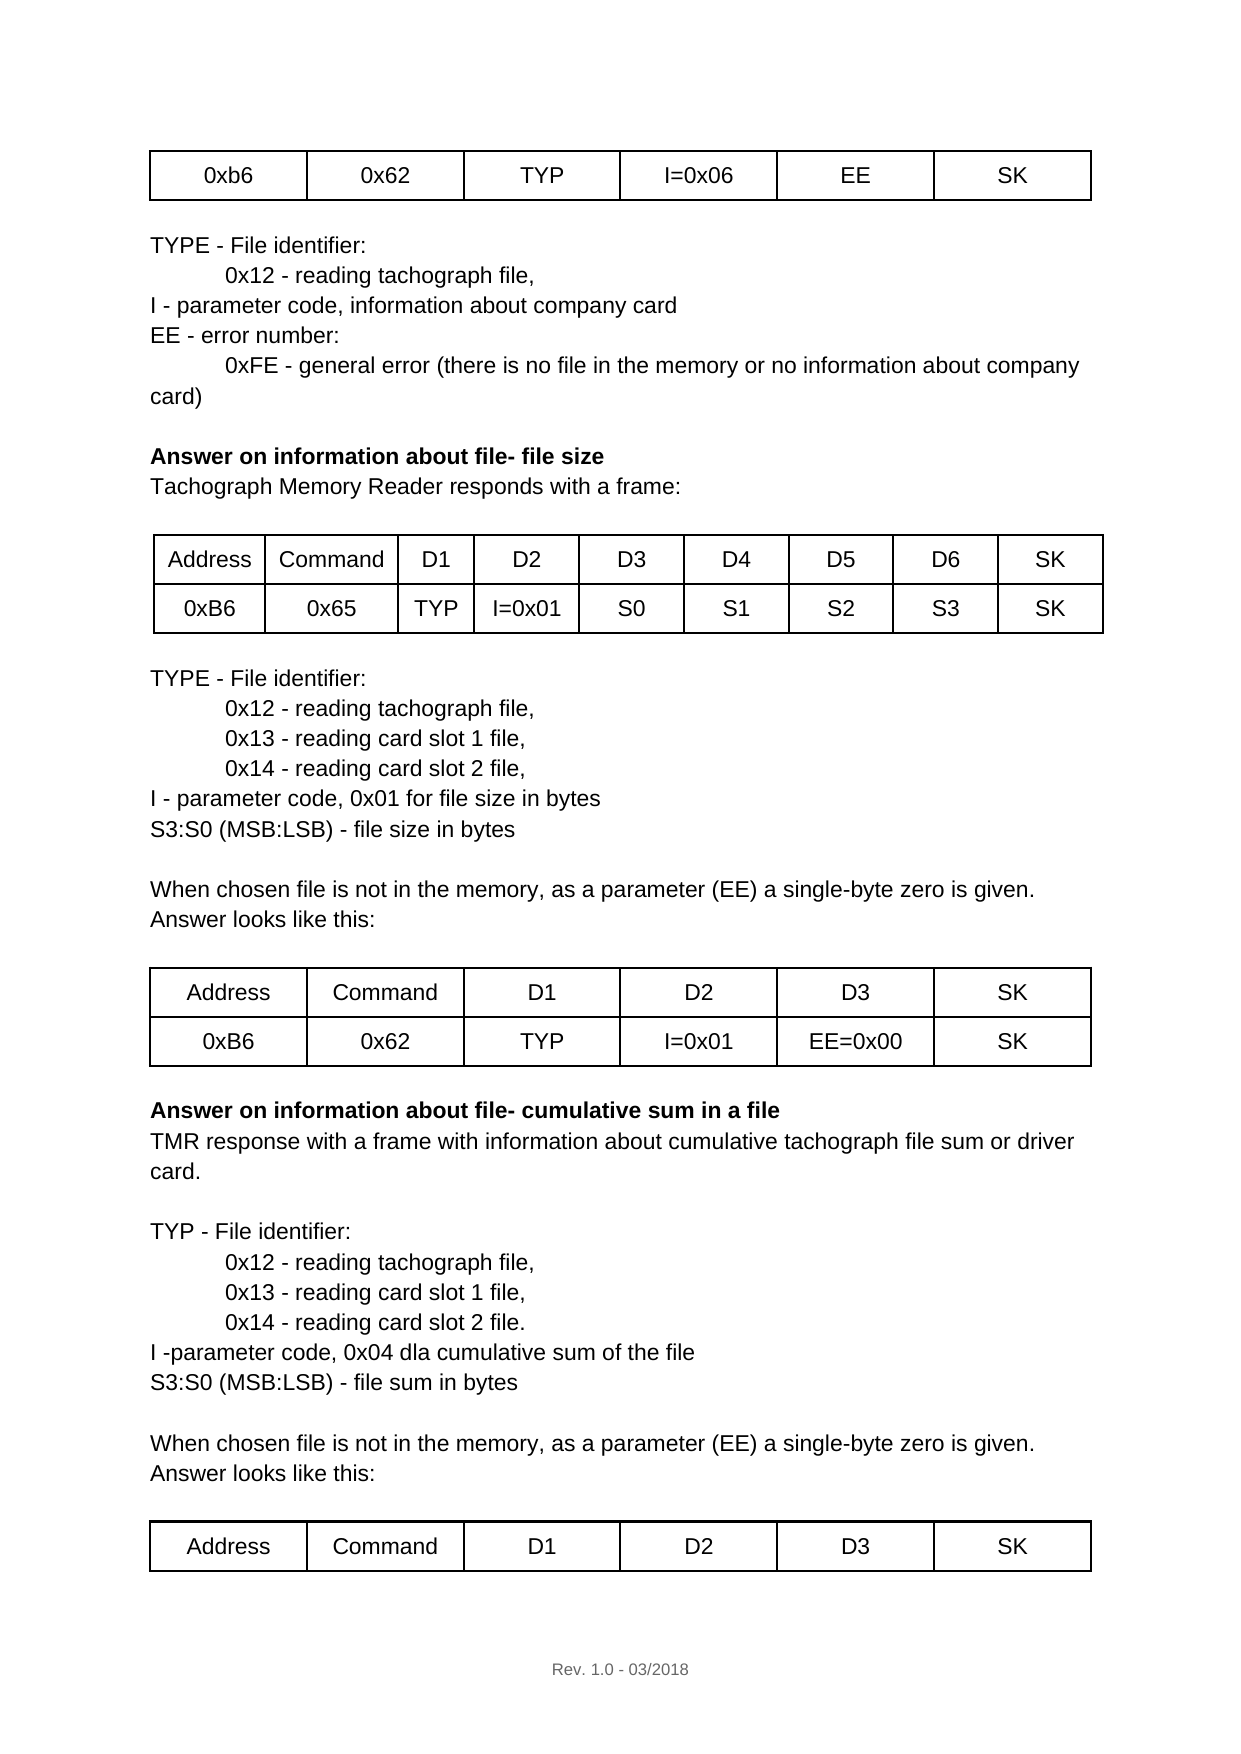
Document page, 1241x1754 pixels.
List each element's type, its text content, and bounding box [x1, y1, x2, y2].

table_header SK [999, 536, 1102, 583]
table_header D3 [778, 1523, 933, 1569]
text S3:S0 (MSB:LSB) - file sum in bytes [150, 1369, 1090, 1396]
text 0x13 - reading card slot 1 file, [150, 1279, 1090, 1305]
table_header Address [151, 969, 306, 1016]
text Answer on information about file- cumulative sum in a file [150, 1097, 1090, 1124]
table_header SK [935, 1523, 1090, 1569]
table_header D3 [778, 969, 933, 1016]
text 0x14 - reading card slot 2 file, [150, 755, 1090, 781]
text TYP - File identifier: [150, 1218, 1090, 1244]
text I -parameter code, 0x04 dla cumulative sum of the file [150, 1339, 1090, 1365]
text TYPE - File identifier: [150, 664, 1090, 691]
table_header Command [308, 969, 463, 1016]
text When chosen file is not in the memory, as a parameter (EE) a single-byte zero is given. Answer looks like this: [150, 1430, 1090, 1516]
table_header D4 [685, 536, 788, 583]
text EE - error number: 0xFE - general error (there is no file in the memory or no information about company card) [150, 322, 1090, 409]
table_cell S1 [685, 585, 788, 632]
table_header Command [266, 536, 397, 583]
table_cell TYP [399, 585, 473, 632]
table_cell EE [778, 152, 933, 199]
text Tachograph Memory Reader responds with a frame: [150, 473, 1090, 530]
table_header Address [151, 1523, 306, 1569]
table_cell I=0x01 [475, 585, 578, 632]
table_header D2 [621, 969, 776, 1016]
table_header SK [935, 969, 1090, 1016]
table_header Command [308, 1523, 463, 1569]
table_cell SK [999, 585, 1102, 632]
table_header D6 [894, 536, 997, 583]
table_header D1 [465, 969, 619, 1016]
table_header D5 [790, 536, 892, 583]
table_cell 0xB6 [151, 1018, 306, 1065]
table_cell SK [935, 1018, 1090, 1065]
table_cell 0x65 [266, 585, 397, 632]
text TYPE - File identifier: [150, 232, 1090, 258]
text Answer on information about file- file size [150, 443, 1090, 469]
text TMR response with a frame with information about cumulative tachograph file sum or driver card. [150, 1128, 1090, 1184]
table_cell 0x62 [308, 152, 463, 199]
text S3:S0 (MSB:LSB) - file size in bytes When chosen file is not in the memory, as a parameter (EE) a single-byte zero is given. Answer looks like this: [150, 816, 1090, 932]
text 0x12 - reading tachograph file, [150, 262, 1090, 288]
table_cell I=0x06 [621, 152, 776, 199]
table_cell I=0x01 [621, 1018, 776, 1065]
text I - parameter code, information about company card [150, 292, 1090, 318]
text 0x14 - reading card slot 2 file. [150, 1309, 1090, 1335]
table_cell EE=0x00 [778, 1018, 933, 1065]
table_cell 0xB6 [155, 585, 264, 632]
table_header Address [155, 536, 264, 583]
table_cell S0 [580, 585, 683, 632]
table_cell TYP [465, 1018, 619, 1065]
table_header D1 [465, 1523, 619, 1569]
table_cell 0x62 [308, 1018, 463, 1065]
table_cell S3 [894, 585, 997, 632]
table_header D1 [399, 536, 473, 583]
table_cell SK [935, 152, 1090, 199]
text 0x13 - reading card slot 1 file, [150, 725, 1090, 751]
table_header D2 [475, 536, 578, 583]
table_header D3 [580, 536, 683, 583]
table_cell S2 [790, 585, 892, 632]
table_cell 0xb6 [151, 152, 306, 199]
table_cell TYP [465, 152, 619, 199]
text I - parameter code, 0x01 for file size in bytes [150, 785, 1090, 812]
text 0x12 - reading tachograph file, [150, 695, 1090, 721]
table_header D2 [621, 1523, 776, 1569]
text 0x12 - reading tachograph file, [150, 1248, 1090, 1275]
